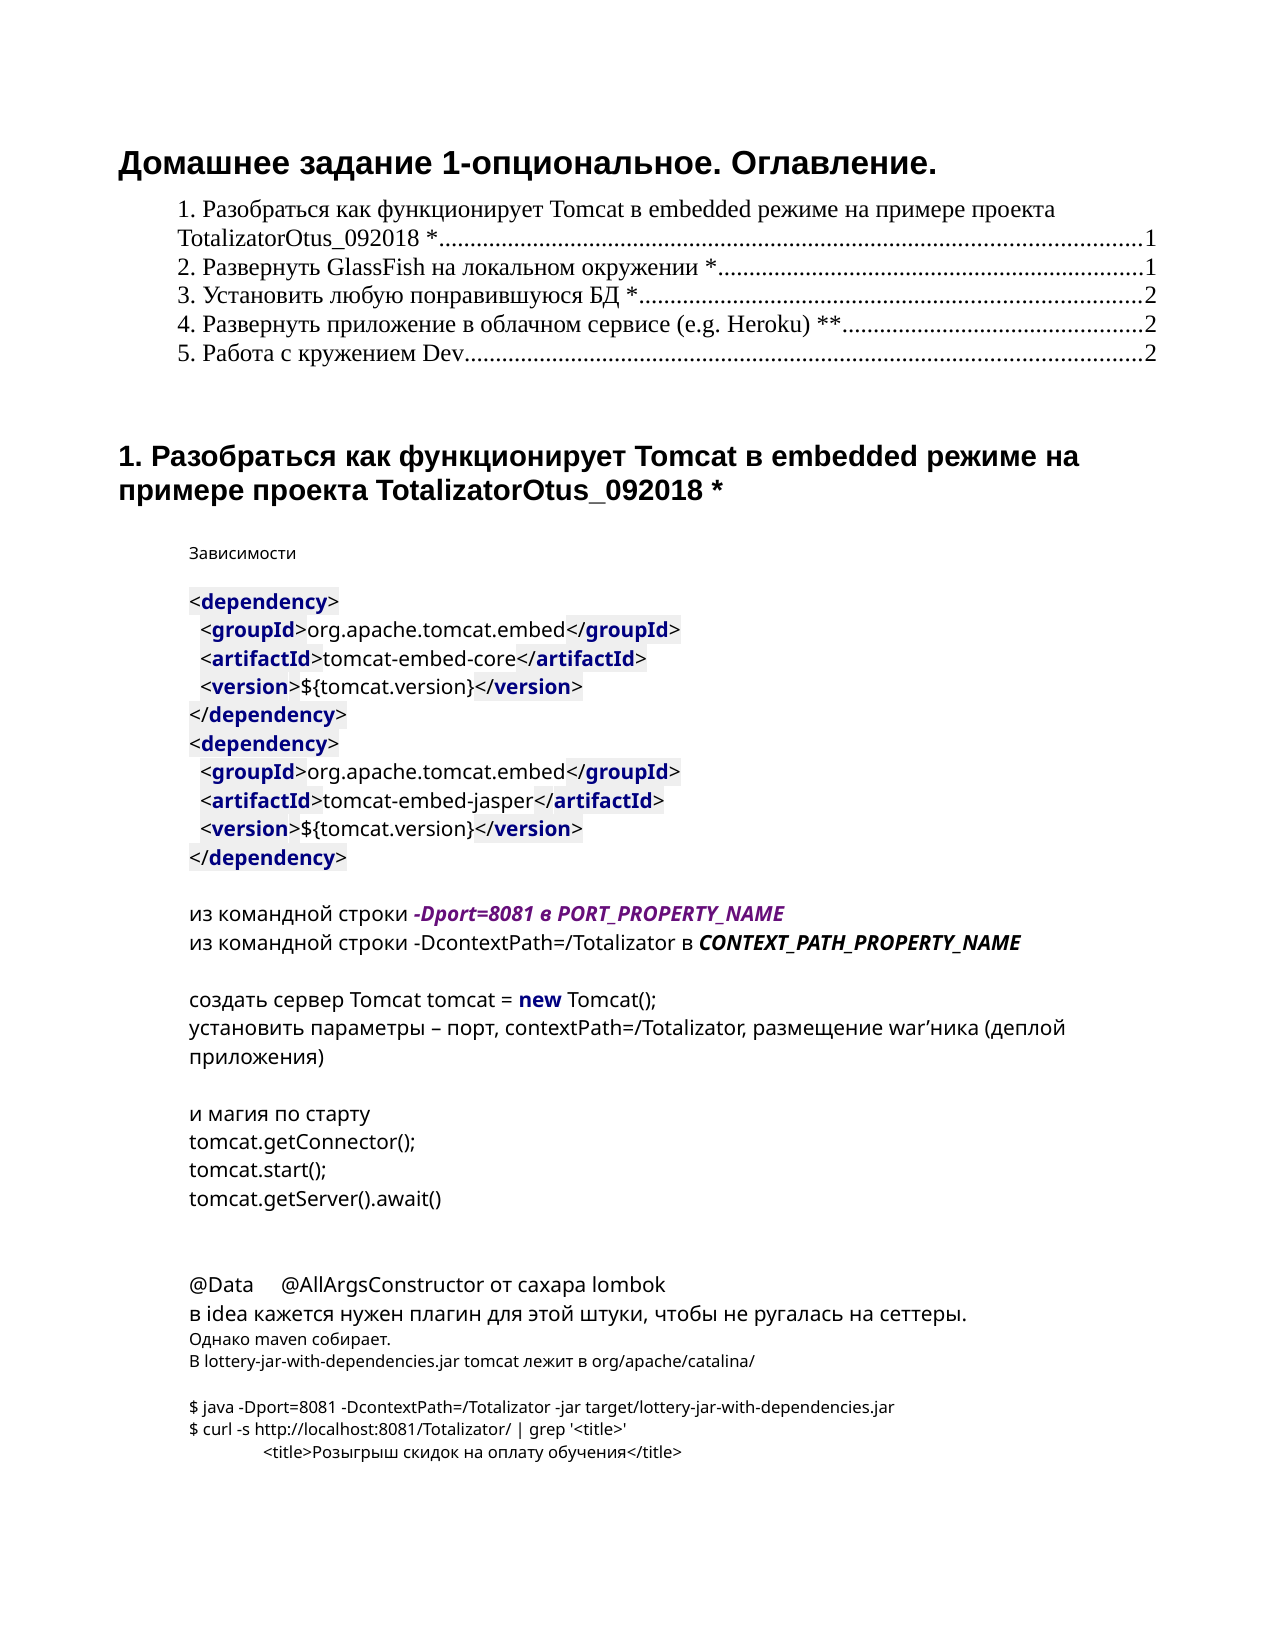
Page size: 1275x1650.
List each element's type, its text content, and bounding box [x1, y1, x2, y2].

text <artifactId>tomcat-embed-jasper</artifactId> [189, 786, 1157, 814]
text из командной строки -Dport=8081 в PORT_PROPERTY_NAME [189, 899, 1157, 928]
text 5. Работа с кружением Dev 2 [177, 338, 1157, 367]
text <version>${tomcat.version}</version> [189, 814, 1157, 843]
text 1. Разобраться как функционирует Tomcat в embedded режиме на примере проекта TotalizatorOtus_092018 * 1 [177, 194, 1157, 252]
text 4. Развернуть приложение в облачном сервисе (e.g. Heroku) ** 2 [177, 309, 1157, 338]
text 2. Развернуть GlassFish на локальном окружении * 1 [177, 252, 1157, 280]
text tomcat.getServer().await() [189, 1184, 1157, 1212]
text Однако maven собирает. В lottery-jar-with-dependencies.jar tomcat лежит в org/apache/catalina/ [189, 1327, 1157, 1373]
text <groupId>org.apache.tomcat.embed</groupId> [189, 615, 1157, 644]
text и магия по старту tomcat.getConnector(); [189, 1099, 1157, 1156]
text @Data @AllArgsConstructor от сахара lombok в idea кажется нужен плагин для этой штуки, чтобы не ругалась на сеттеры. [189, 1270, 1157, 1327]
text </dependency> [189, 701, 1157, 729]
text tomcat.start(); [189, 1156, 1157, 1184]
text установить параметры – порт, contextPath=/Totalizator, размещение war’ника (деплой приложения) [189, 1013, 1157, 1070]
text 3. Установить любую понравившуюся БД * 2 [177, 280, 1157, 309]
text создать сервер Tomcat tomcat = new Tomcat(); [189, 985, 1157, 1013]
text <version>${tomcat.version}</version> [189, 672, 1157, 701]
text <title>Розыгрыш скидок на оплату обучения</title> [189, 1441, 1157, 1463]
text </dependency> [189, 843, 1157, 871]
text <dependency> [189, 729, 1157, 757]
text Зависимости [189, 541, 1157, 564]
text <artifactId>tomcat-embed-core</artifactId> [189, 644, 1157, 672]
text из командной строки -DcontextPath=/Totalizator в CONTEXT_PATH_PROPERTY_NAME [189, 928, 1157, 956]
text <groupId>org.apache.tomcat.embed</groupId> [189, 757, 1157, 786]
subtitle 1. Разобраться как функционирует Tomcat в embedded режиме на примере проекта TotalizatorOtus_092018 * [118, 439, 1157, 506]
subtitle Домашнее задание 1-опциональное. Оглавление. [118, 143, 1157, 182]
text $ java -Dport=8081 -DcontextPath=/Totalizator -jar target/lottery-jar-with-dependencies.jar [189, 1395, 1157, 1418]
text <dependency> [189, 587, 1157, 615]
text $ curl -s http://localhost:8081/Totalizator/ | grep '<title>' [189, 1418, 1157, 1441]
